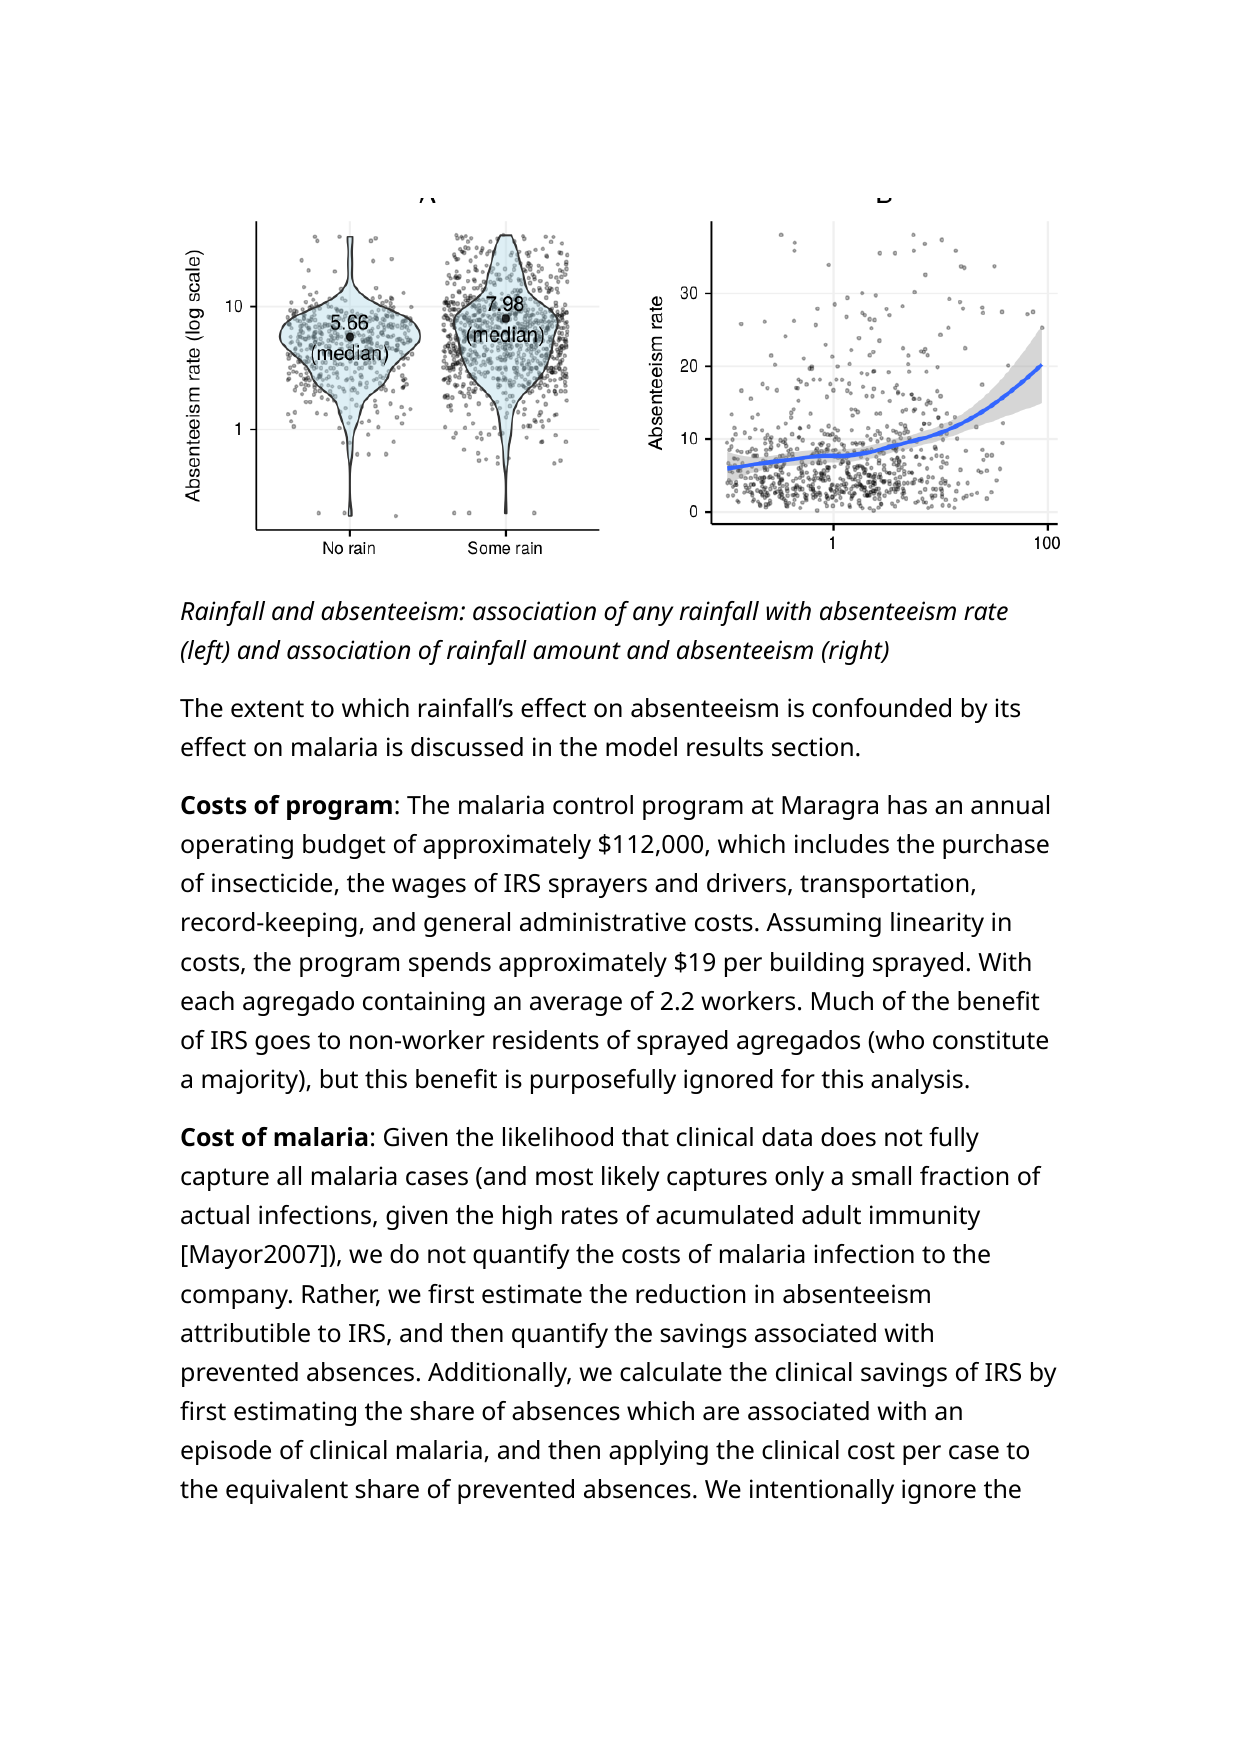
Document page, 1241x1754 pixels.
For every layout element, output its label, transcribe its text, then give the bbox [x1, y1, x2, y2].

picture [180, 198, 1061, 568]
text The extent to which rainfall’s effect on absenteeism is confounded by its effect on malaria is discussed in the model results section. [180, 690, 1060, 764]
text Rainfall and absenteeism: association of any rainfall with absenteeism rate (left) and association of rainfall amount and absenteeism (right) [180, 593, 1060, 667]
text Cost of malaria: Given the likelihood that clinical data does not fully capture all malaria cases (and most likely captures only a small fraction of actual infections, given the high rates of acumulated adult immunity [Mayor2007]), we do not quantify the costs of malaria infection to the company. Rather, we first estimate the reduction in absenteeism attributible to IRS, and then quantify the savings associated with prevented absences. Additionally, we calculate the clinical savings of IRS by first estimating the share of absences which are associated with an episode of clinical malaria, and then applying the clinical cost per case to the equivalent share of prevented absences. We intentionally ignore the [180, 1119, 1060, 1506]
text Costs of program: The malaria control program at Maragra has an annual operating budget of approximately $112,000, which includes the purchase of insecticide, the wages of IRS sprayers and drivers, transportation, record-keeping, and general administrative costs. Assuming linearity in costs, the program spends approximately $19 per building sprayed. With each agregado containing an average of 2.2 workers. Much of the benefit of IRS goes to non-worker residents of sprayed agregados (who constitute a majority), but this benefit is purposefully ignored for this analysis. [180, 787, 1060, 1096]
